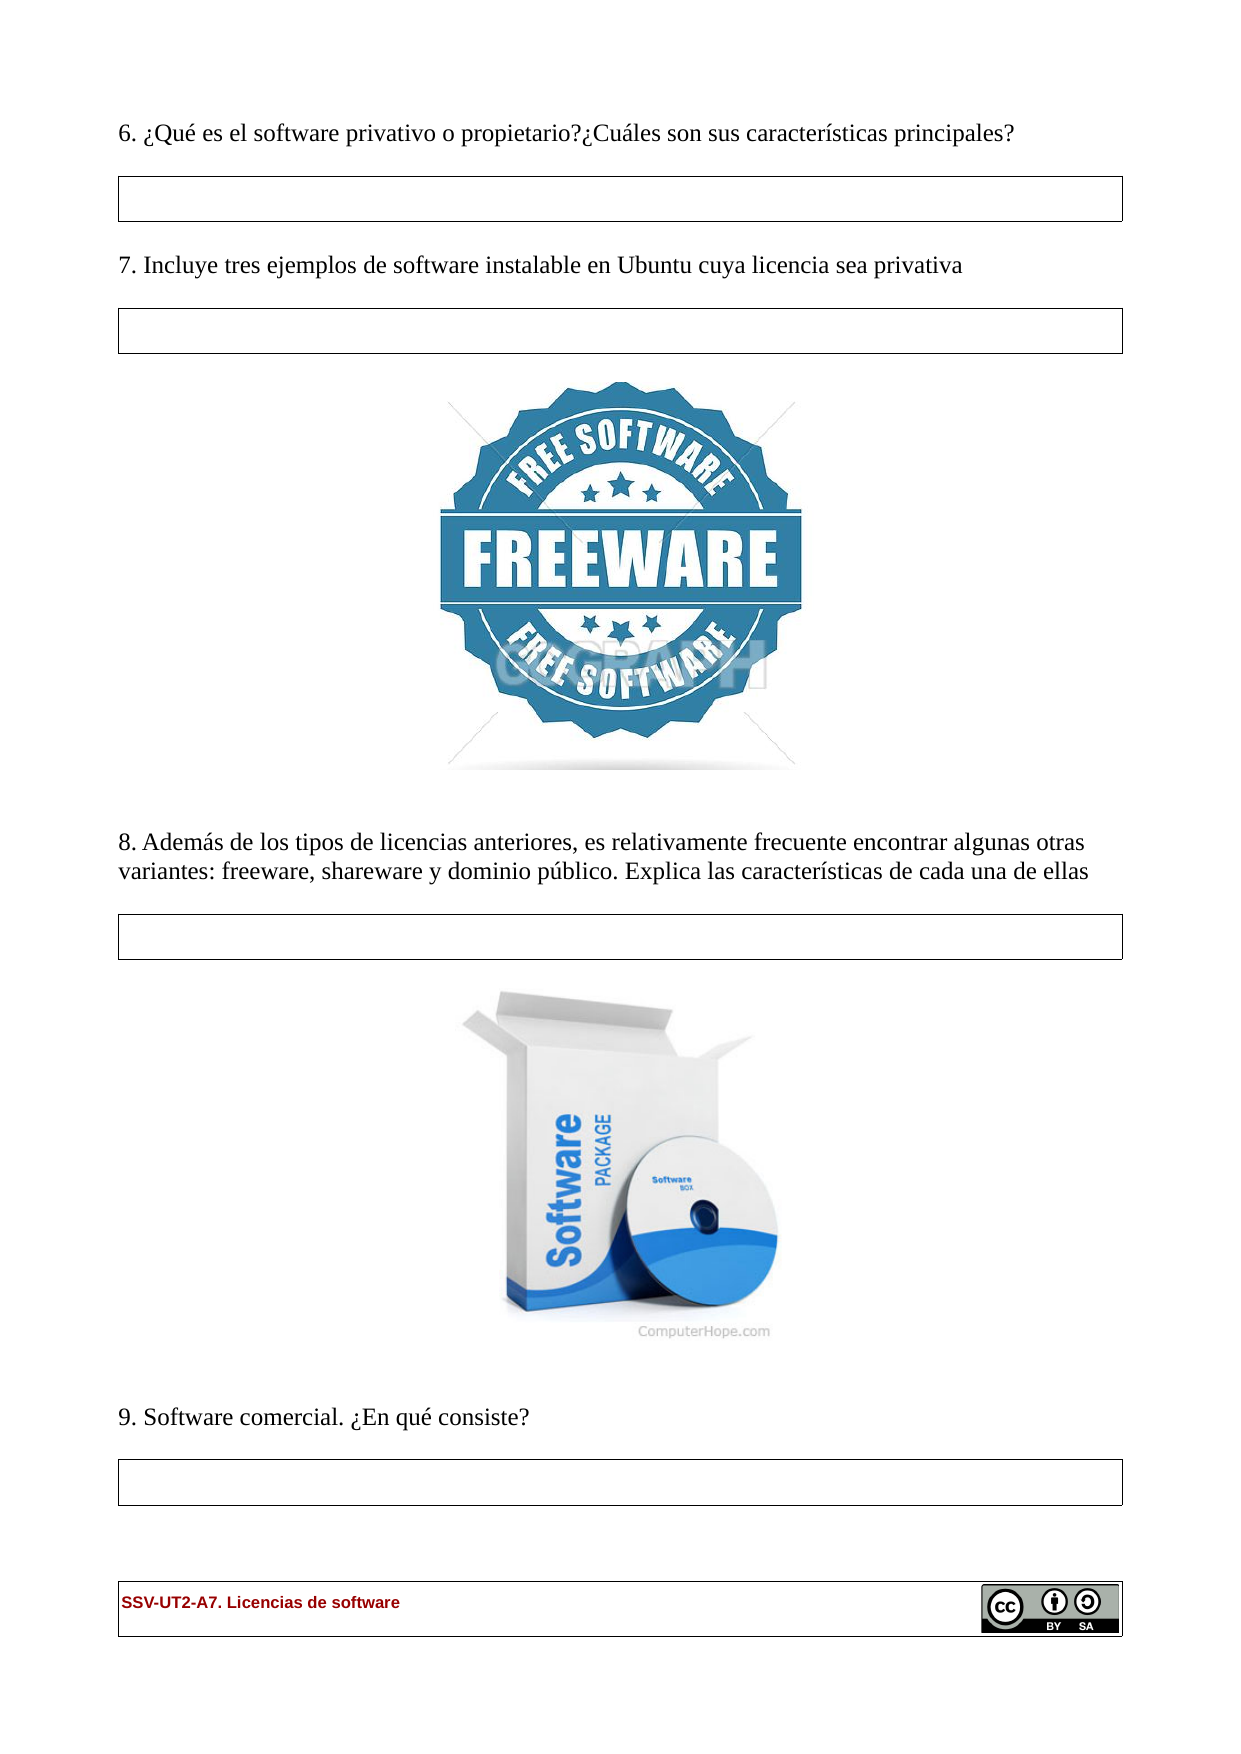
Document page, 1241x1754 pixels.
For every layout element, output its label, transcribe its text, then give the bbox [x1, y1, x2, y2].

table_header [119, 177, 1122, 221]
picture [981, 1584, 1119, 1633]
text 7. Incluye tres ejemplos de software instalable en Ubuntu cuya licencia sea privativa [118, 250, 1122, 279]
table_header [119, 309, 1122, 353]
picture [426, 382, 814, 770]
table_header [119, 915, 1122, 959]
text 8. Además de los tipos de licencias anteriores, es relativamente frecuente encontrar algunas otras variantes: freeware, shareware y dominio público. Explica las características de cada una de ellas [118, 827, 1122, 885]
text 9. Software comercial. ¿En qué consiste? [118, 1402, 1122, 1431]
text 6. ¿Qué es el software privativo o propietario?¿Cuáles son sus características principales? [118, 118, 1122, 147]
table_header [119, 1460, 1122, 1505]
picture [455, 988, 786, 1345]
